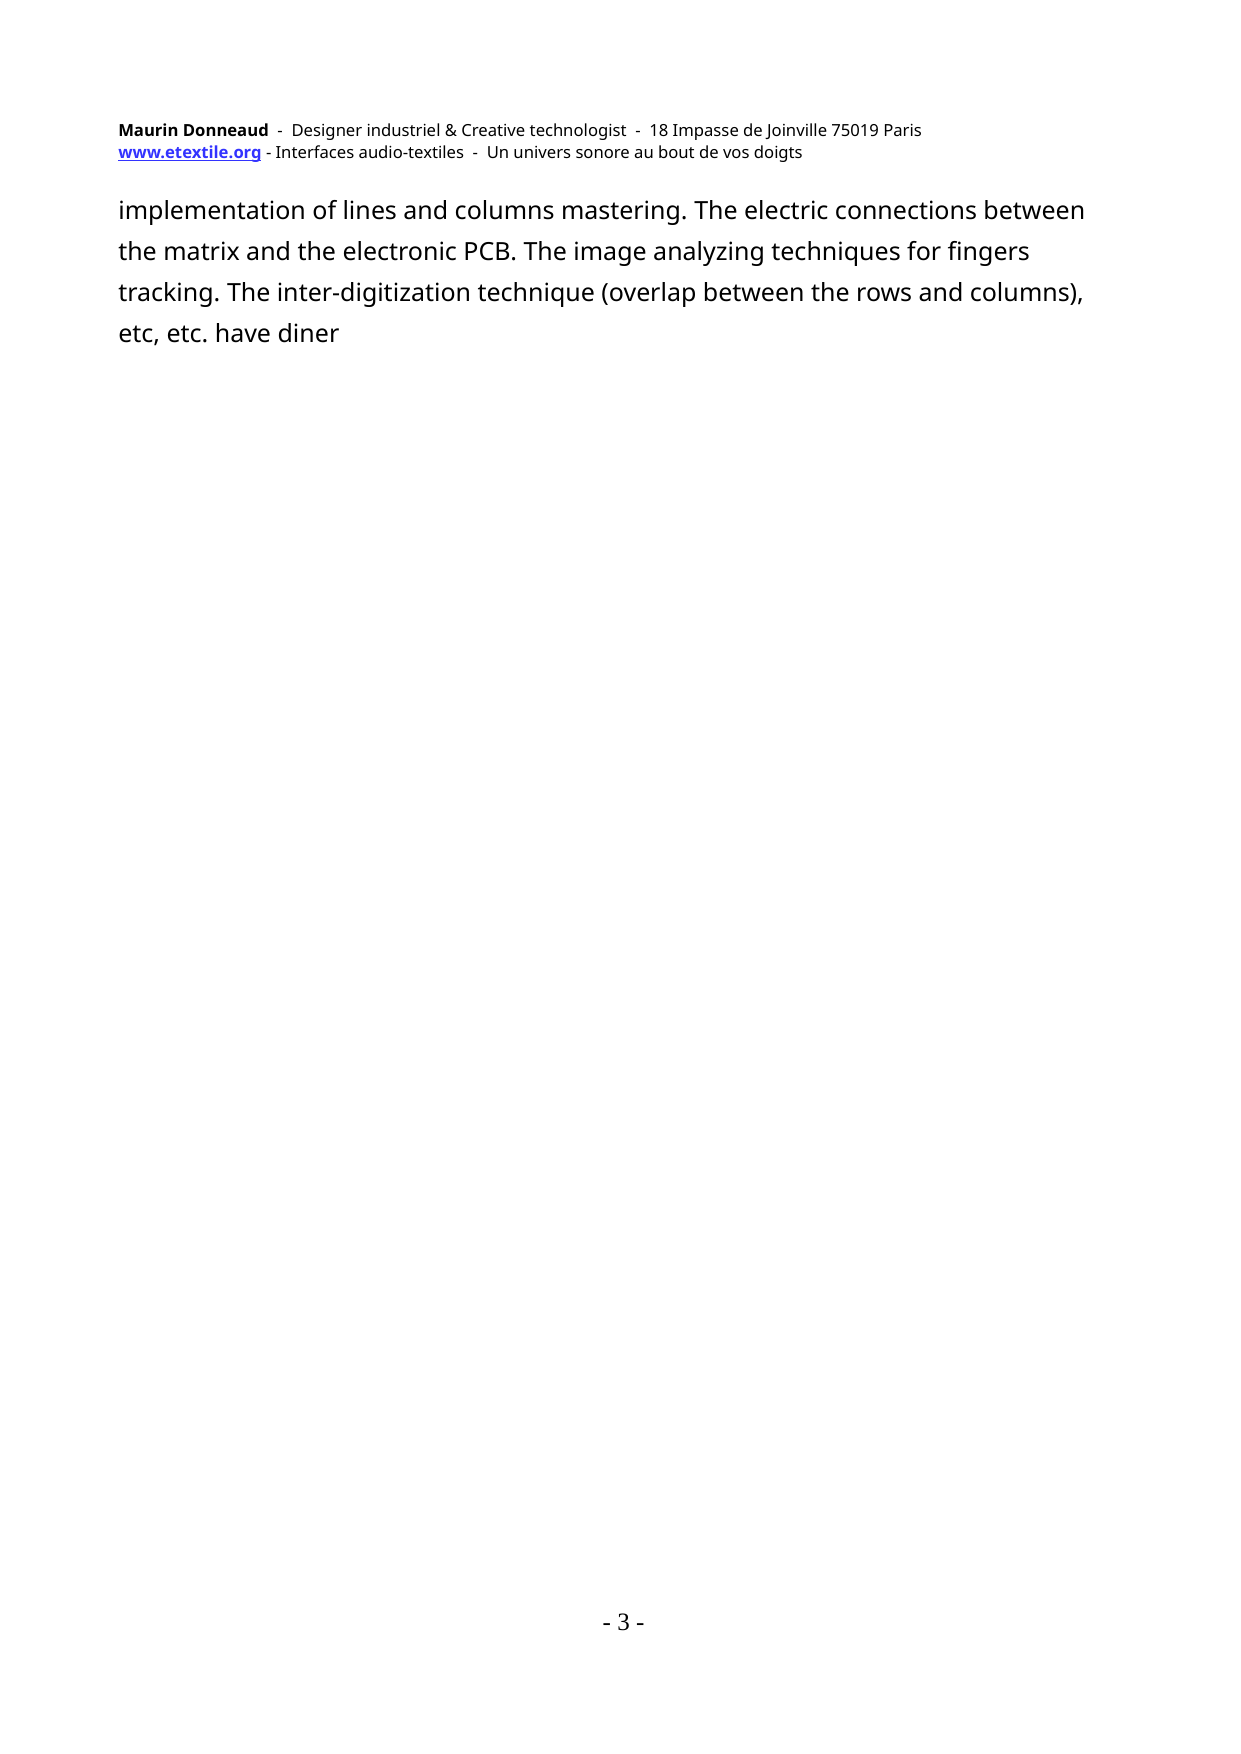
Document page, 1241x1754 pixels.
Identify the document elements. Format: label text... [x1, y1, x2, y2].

text implementation of lines and columns mastering. The electric connections between the matrix and the electronic PCB. The image analyzing techniques for fingers tracking. The inter-digitization technique (overlap between the rows and columns), etc, etc. have diner [118, 193, 1122, 349]
